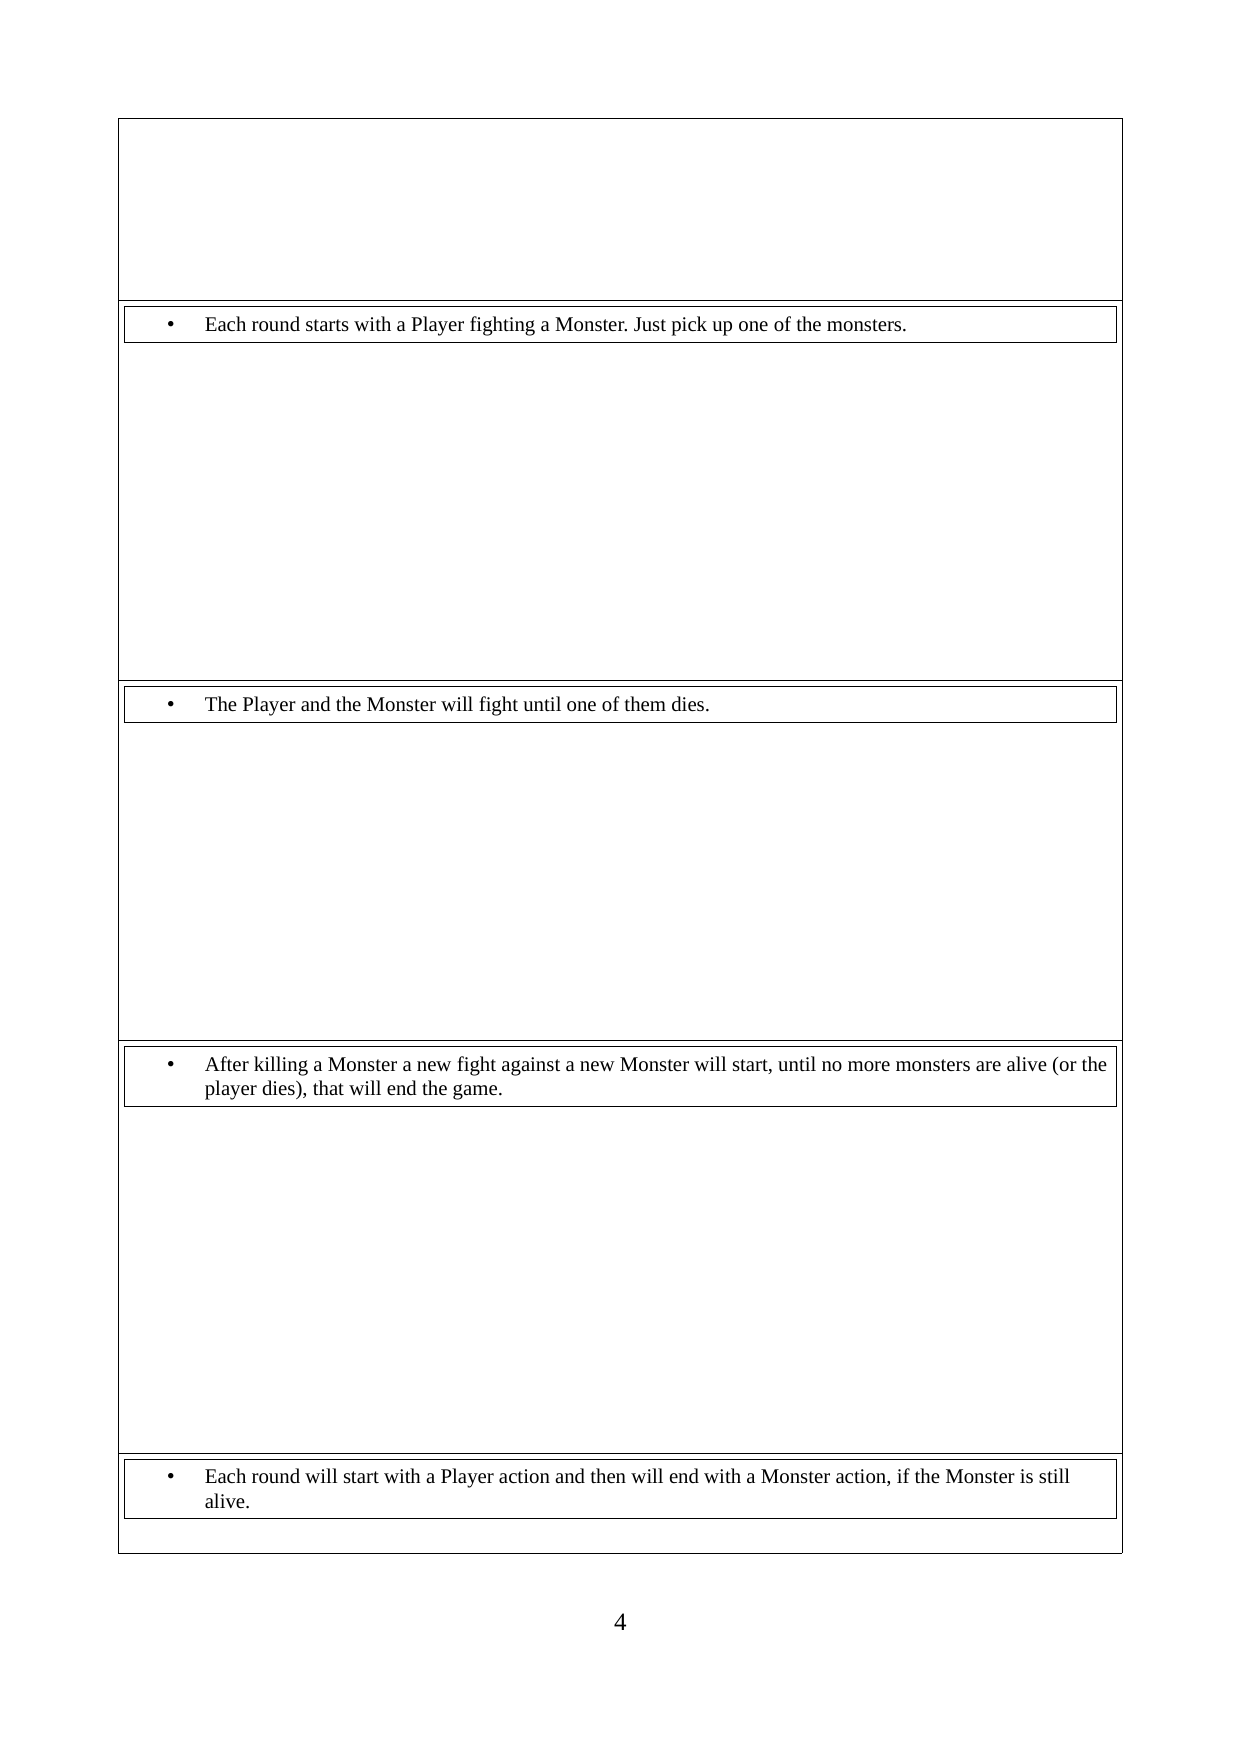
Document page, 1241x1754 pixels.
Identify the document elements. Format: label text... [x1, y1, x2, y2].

table_header Each round starts with a Player fighting a Monster. Just pick up one of the monsters. [125, 307, 1116, 342]
table_cell [119, 681, 1122, 1040]
table_header After killing a Monster a new fight against a new Monster will start, until no more monsters are alive (or the player dies), that will end the game. [125, 1047, 1116, 1106]
table_header Each round will start with a Player action and then will end with a Monster action, if the Monster is still alive. [125, 1460, 1116, 1518]
table_header [119, 119, 1122, 300]
table_header The Player and the Monster will fight until one of them dies. [125, 687, 1116, 722]
table_cell [119, 1041, 1122, 1453]
table_cell [119, 1454, 1122, 1553]
table_cell [119, 301, 1122, 680]
